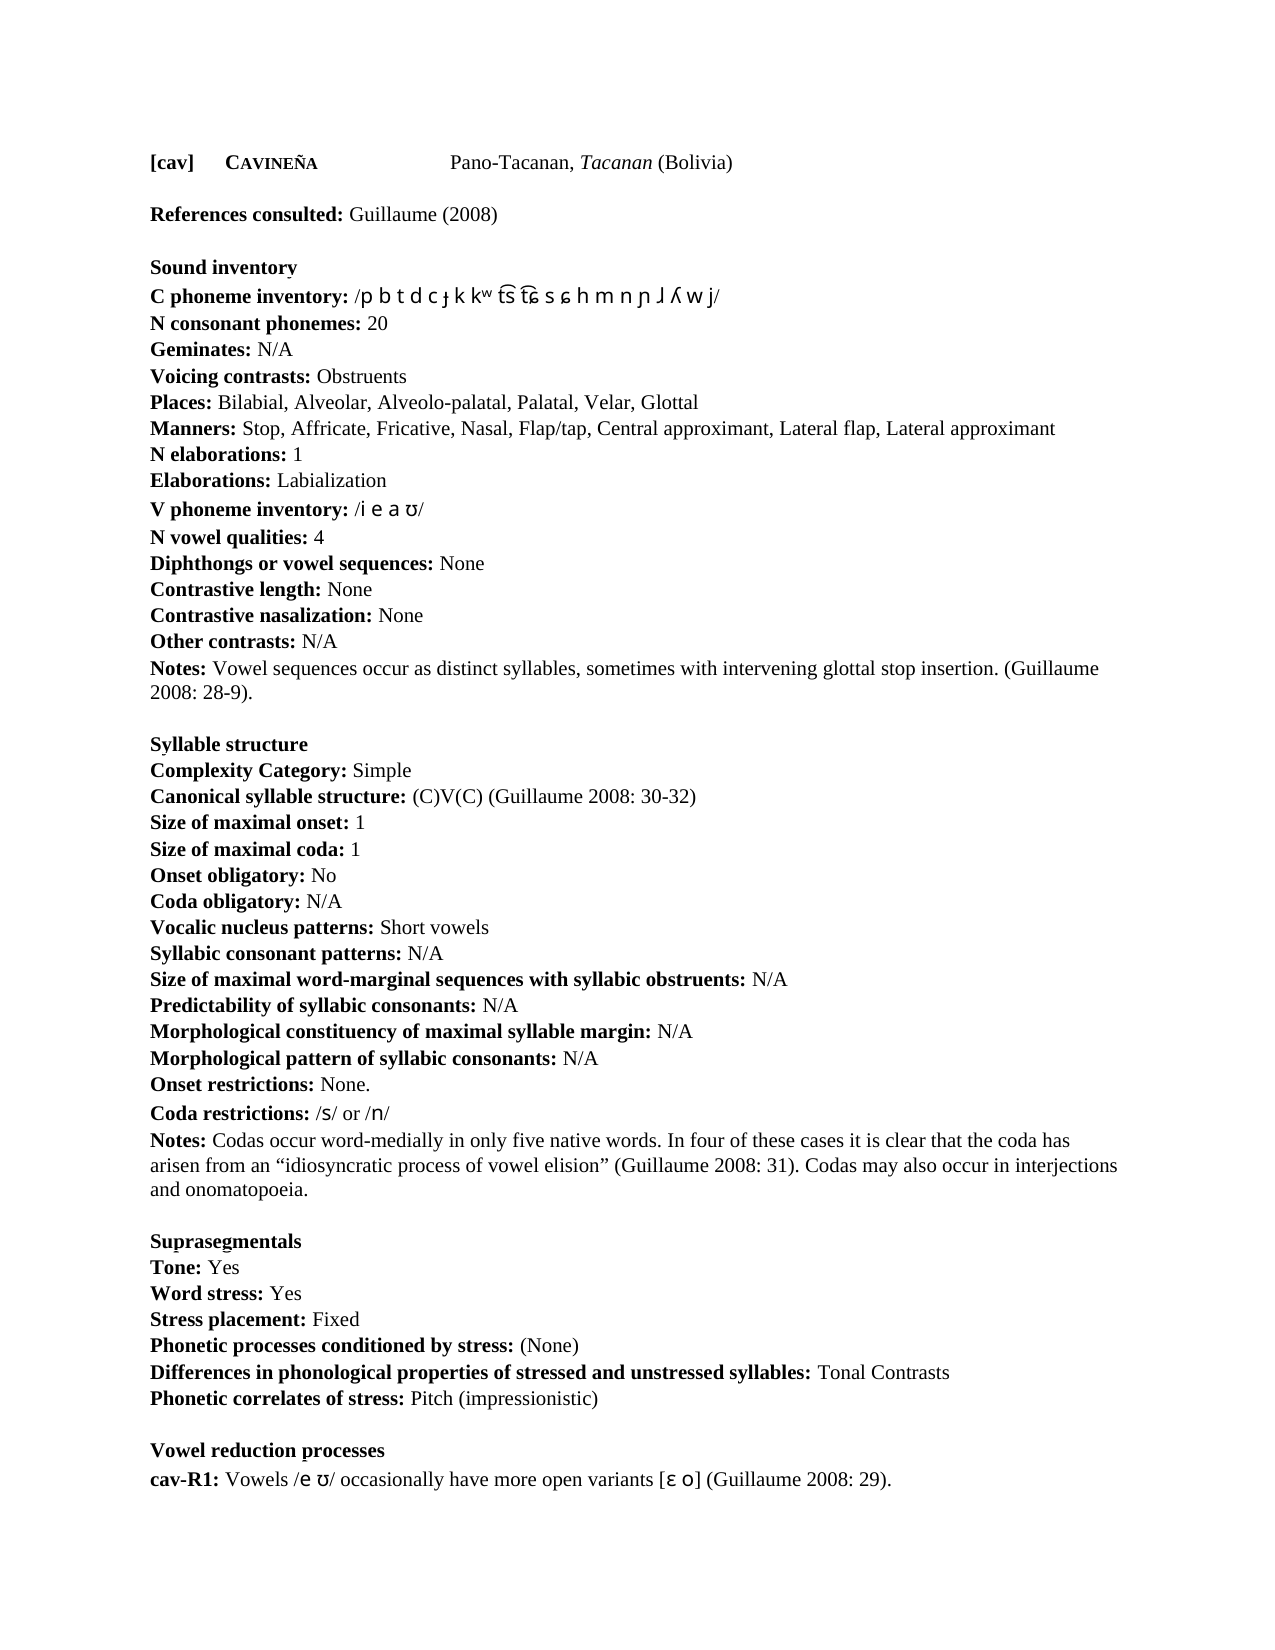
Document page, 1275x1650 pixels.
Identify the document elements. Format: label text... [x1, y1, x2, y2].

text Manners: Stop, Affricate, Fricative, Nasal, Flap/tap, Central approximant, Lateral flap, Lateral approximant [150, 416, 1125, 440]
text Places: Bilabial, Alveolar, Alveolo-palatal, Palatal, Velar, Glottal [150, 390, 1125, 414]
text N vowel qualities: 4 [150, 525, 1125, 549]
text Morphological pattern of syllabic consonants: N/A [150, 1046, 1125, 1070]
text Contrastive nasalization: None [150, 603, 1125, 627]
text V phoneme inventory: /i e a ʊ/ [150, 494, 1125, 523]
text Sound inventory [150, 254, 1125, 279]
text Coda restrictions: /s/ or /n/ [150, 1098, 1125, 1126]
text Size of maximal coda: 1 [150, 836, 1125, 861]
text Stress placement: Fixed [150, 1307, 1125, 1331]
text Differences in phonological properties of stressed and unstressed syllables: Tonal Contrasts [150, 1359, 1125, 1384]
text Contrastive length: None [150, 577, 1125, 601]
text Suprasegmentals [150, 1229, 1125, 1253]
text Complexity Category: Simple [150, 758, 1125, 782]
text N elaborations: 1 [150, 442, 1125, 466]
text [cav] Cavineña Pano-Tacanan, Tacanan (Bolivia) [150, 150, 1125, 174]
text Phonetic processes conditioned by stress: (None) [150, 1333, 1125, 1357]
text C phoneme inventory: /p b t d c ɟ k kʷ t͡s t͡ɕ s ɕ h m n ɲ ɺ ʎ w j/ [150, 281, 1125, 309]
text Syllabic consonant patterns: N/A [150, 941, 1125, 965]
text Other contrasts: N/A [150, 629, 1125, 653]
text Vocalic nucleus patterns: Short vowels [150, 915, 1125, 939]
text Phonetic correlates of stress: Pitch (impressionistic) [150, 1386, 1125, 1410]
text Elaborations: Labialization [150, 468, 1125, 492]
text Notes: Vowel sequences occur as distinct syllables, sometimes with intervening glottal stop insertion. (Guillaume 2008: 28-9). [150, 656, 1125, 704]
text cav-R1: Vowels /e ʊ/ occasionally have more open variants [ɛ o] (Guillaume 2008: 29). [150, 1464, 1125, 1493]
text Morphological constituency of maximal syllable margin: N/A [150, 1019, 1125, 1043]
text Voicing contrasts: Obstruents [150, 363, 1125, 388]
text Predictability of syllabic consonants: N/A [150, 993, 1125, 1017]
text Notes: Codas occur word-medially in only five native words. In four of these cases it is clear that the coda has arisen from an “idiosyncratic process of vowel elision” (Guillaume 2008: 31). Codas may also occur in interjections and onomatopoeia. [150, 1128, 1125, 1201]
text Tone: Yes [150, 1255, 1125, 1279]
text Diphthongs or vowel sequences: None [150, 551, 1125, 575]
text Geminates: N/A [150, 337, 1125, 361]
text N consonant phonemes: 20 [150, 311, 1125, 335]
text Onset obligatory: No [150, 863, 1125, 887]
text Coda obligatory: N/A [150, 889, 1125, 913]
text Size of maximal onset: 1 [150, 810, 1125, 834]
text Syllable structure [150, 732, 1125, 756]
text Canonical syllable structure: (C)V(C) (Guillaume 2008: 30-32) [150, 784, 1125, 808]
text Vowel reduction processes [150, 1438, 1125, 1462]
text References consulted: Guillaume (2008) [150, 202, 1125, 226]
text Size of maximal word-marginal sequences with syllabic obstruents: N/A [150, 967, 1125, 991]
text Onset restrictions: None. [150, 1072, 1125, 1096]
text Word stress: Yes [150, 1281, 1125, 1305]
